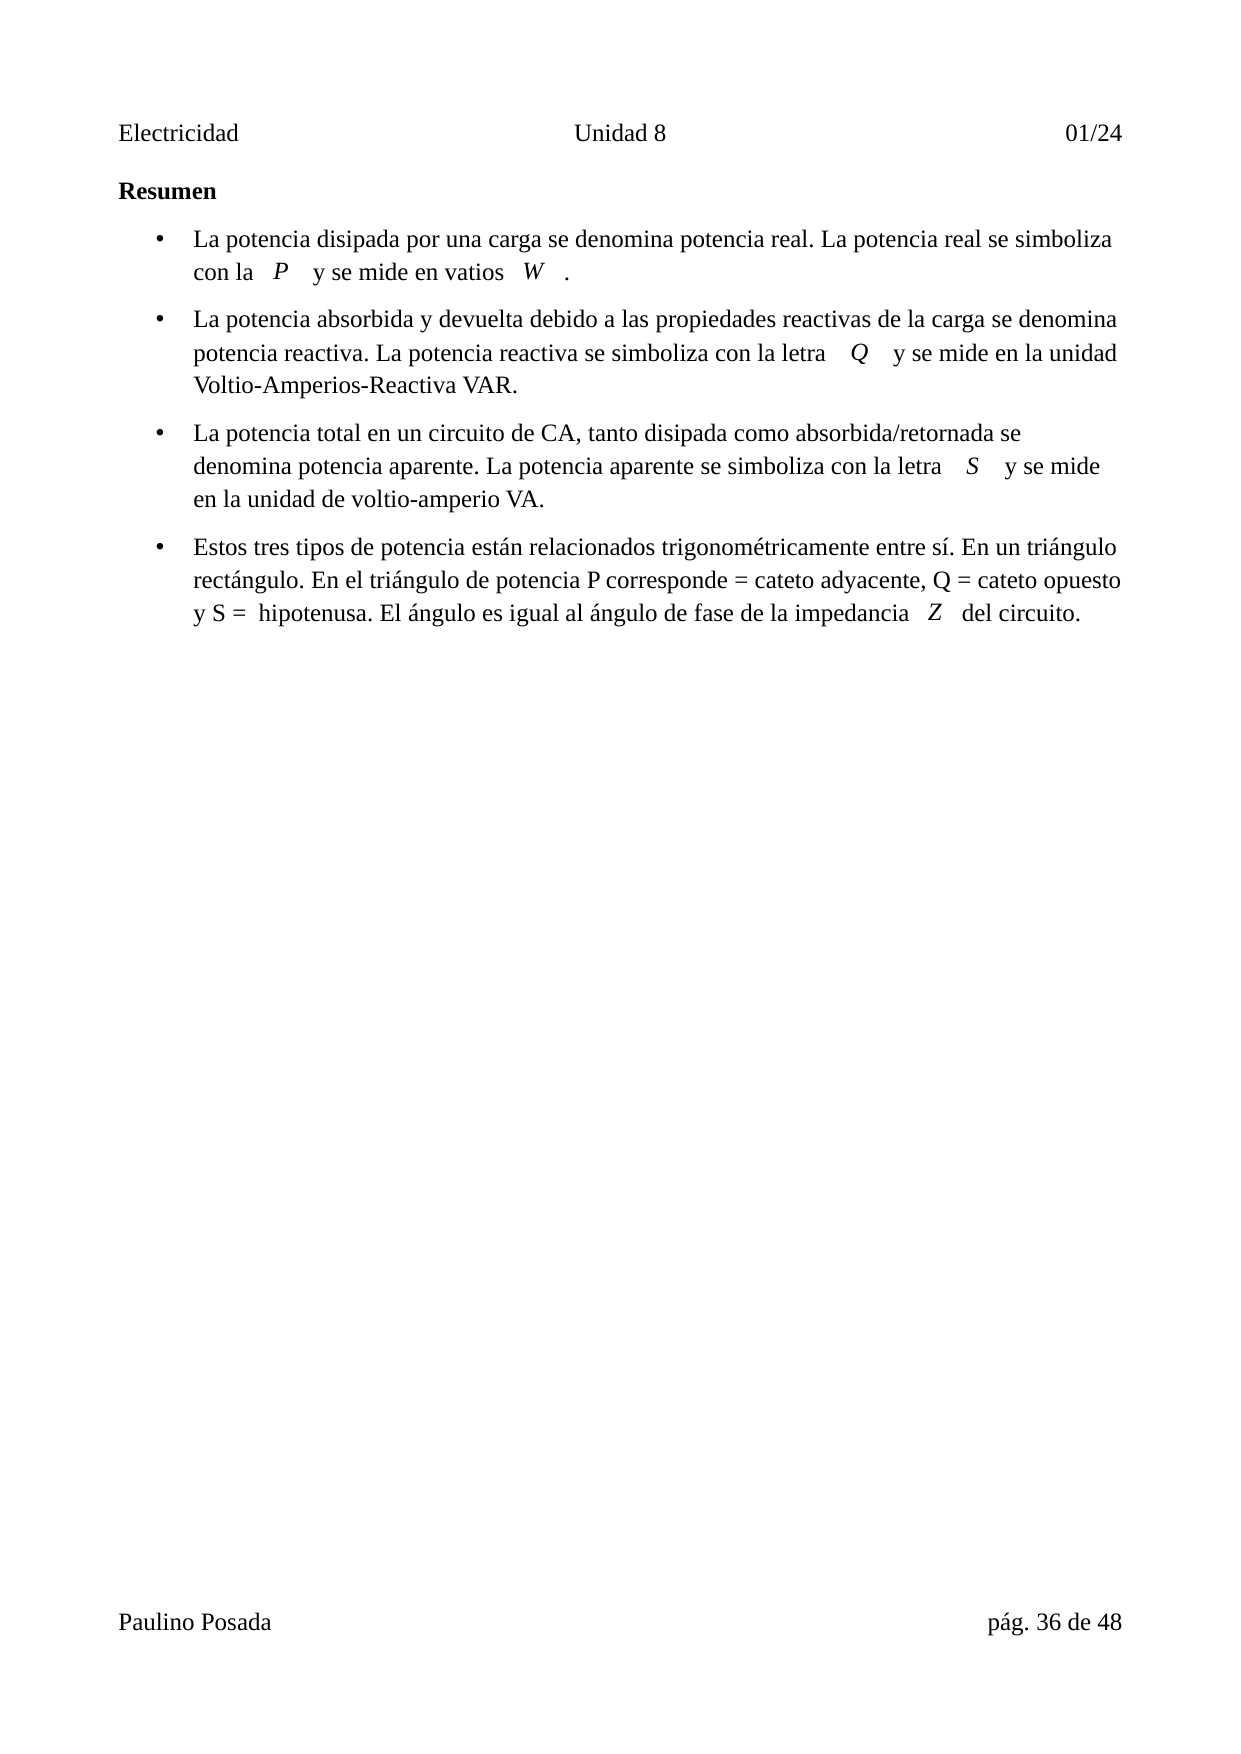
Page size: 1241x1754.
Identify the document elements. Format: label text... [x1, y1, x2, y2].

text Resumen [118, 176, 1122, 205]
list La potencia absorbida y devuelta debido a las propiedades reactivas de la carga se denomina potencia reactiva. La potencia reactiva se simboliza con la letra y se mide en la unidad Voltio-Amperios-Reactiva VAR. [156, 304, 1122, 399]
list La potencia total en un circuito de CA, tanto disipada como absorbida/retornada se denomina potencia aparente. La potencia aparente se simboliza con la letra y se mide en la unidad de voltio-amperio VA. [156, 418, 1122, 513]
list La potencia disipada por una carga se denomina potencia real. La potencia real se simboliza con la y se mide en vatios. [156, 224, 1122, 286]
list Estos tres tipos de potencia están relacionados trigonométricamente entre sí. En un triángulo rectángulo. En el triángulo de potencia P corresponde = cateto adyacente, Q = cateto opuesto y S = hipotenusa. El ángulo es igual al ángulo de fase de la impedanciadel circuito. [156, 532, 1122, 627]
